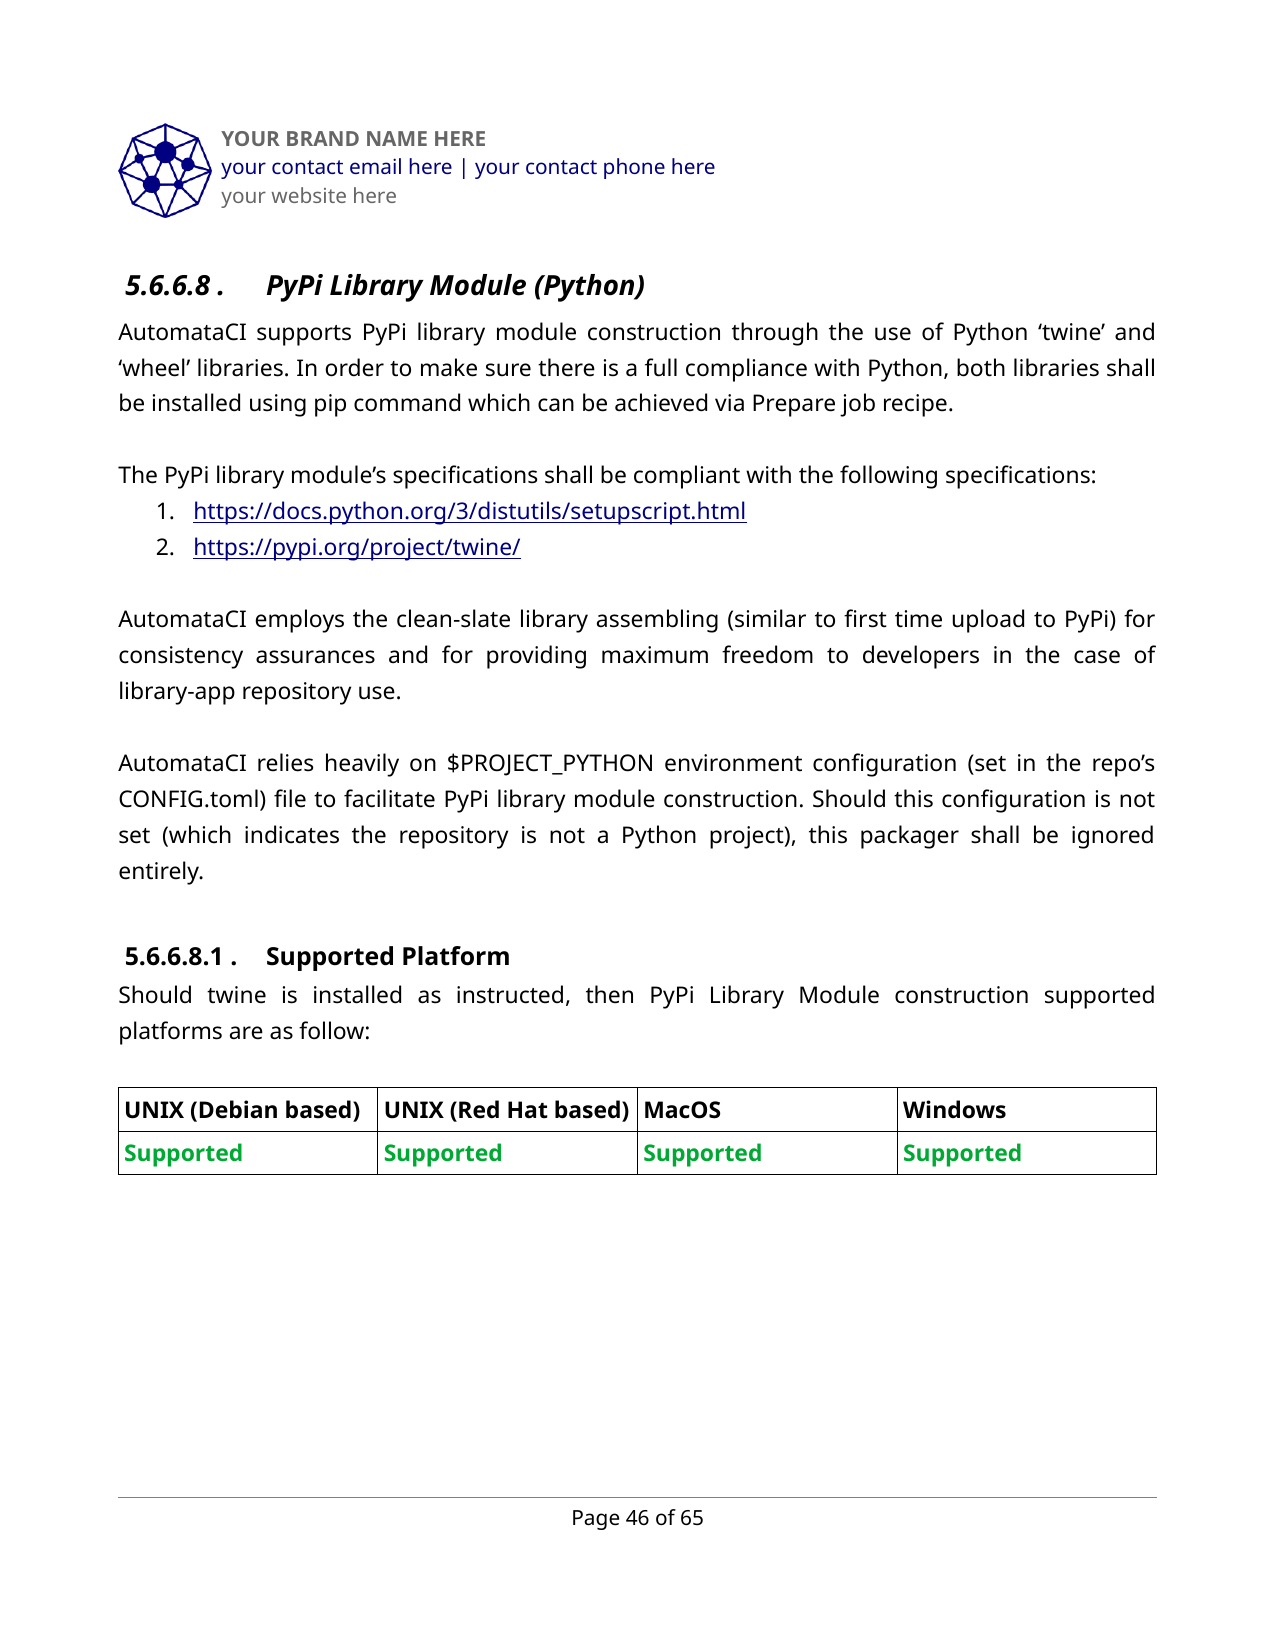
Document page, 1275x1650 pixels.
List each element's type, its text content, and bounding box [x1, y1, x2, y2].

text AutomataCI relies heavily on $PROJECT_PYTHON environment configuration (set in the repo’s CONFIG.toml) file to facilitate PyPi library module construction. Should this configuration is not set (which indicates the repository is not a Python project), this packager shall be ignored entirely. [118, 747, 1157, 886]
table_header Windows [898, 1088, 1156, 1131]
subtitle PyPi Library Module (Python) [118, 265, 1157, 303]
table_header UNIX (Red Hat based) [378, 1088, 637, 1131]
table_header UNIX (Debian based) [119, 1088, 377, 1131]
text AutomataCI supports PyPi library module construction through the use of Python ‘twine’ and ‘wheel’ libraries. In order to make sure there is a full compliance with Python, both libraries shall be installed using pip command which can be achieved via Prepare job recipe. [118, 316, 1157, 419]
text AutomataCI employs the clean-slate library assembling (similar to first time upload to PyPi) for consistency assurances and for providing maximum freedom to developers in the case of library-app repository use. [118, 603, 1157, 706]
list https://docs.python.org/3/distutils/setupscript.html [156, 495, 1157, 526]
subtitle Supported Platform [118, 939, 1157, 973]
table_header MacOS [638, 1088, 897, 1131]
table_cell Supported [378, 1132, 637, 1174]
table_cell Supported [898, 1132, 1156, 1174]
list https://pypi.org/project/twine/ [156, 531, 1157, 562]
text Should twine is installed as instructed, then PyPi Library Module construction supported platforms are as follow: [118, 979, 1157, 1046]
text The PyPi library module’s specifications shall be compliant with the following specifications: [118, 459, 1157, 491]
table_cell Supported [119, 1132, 377, 1174]
table_cell Supported [638, 1132, 897, 1174]
picture [118, 123, 212, 218]
